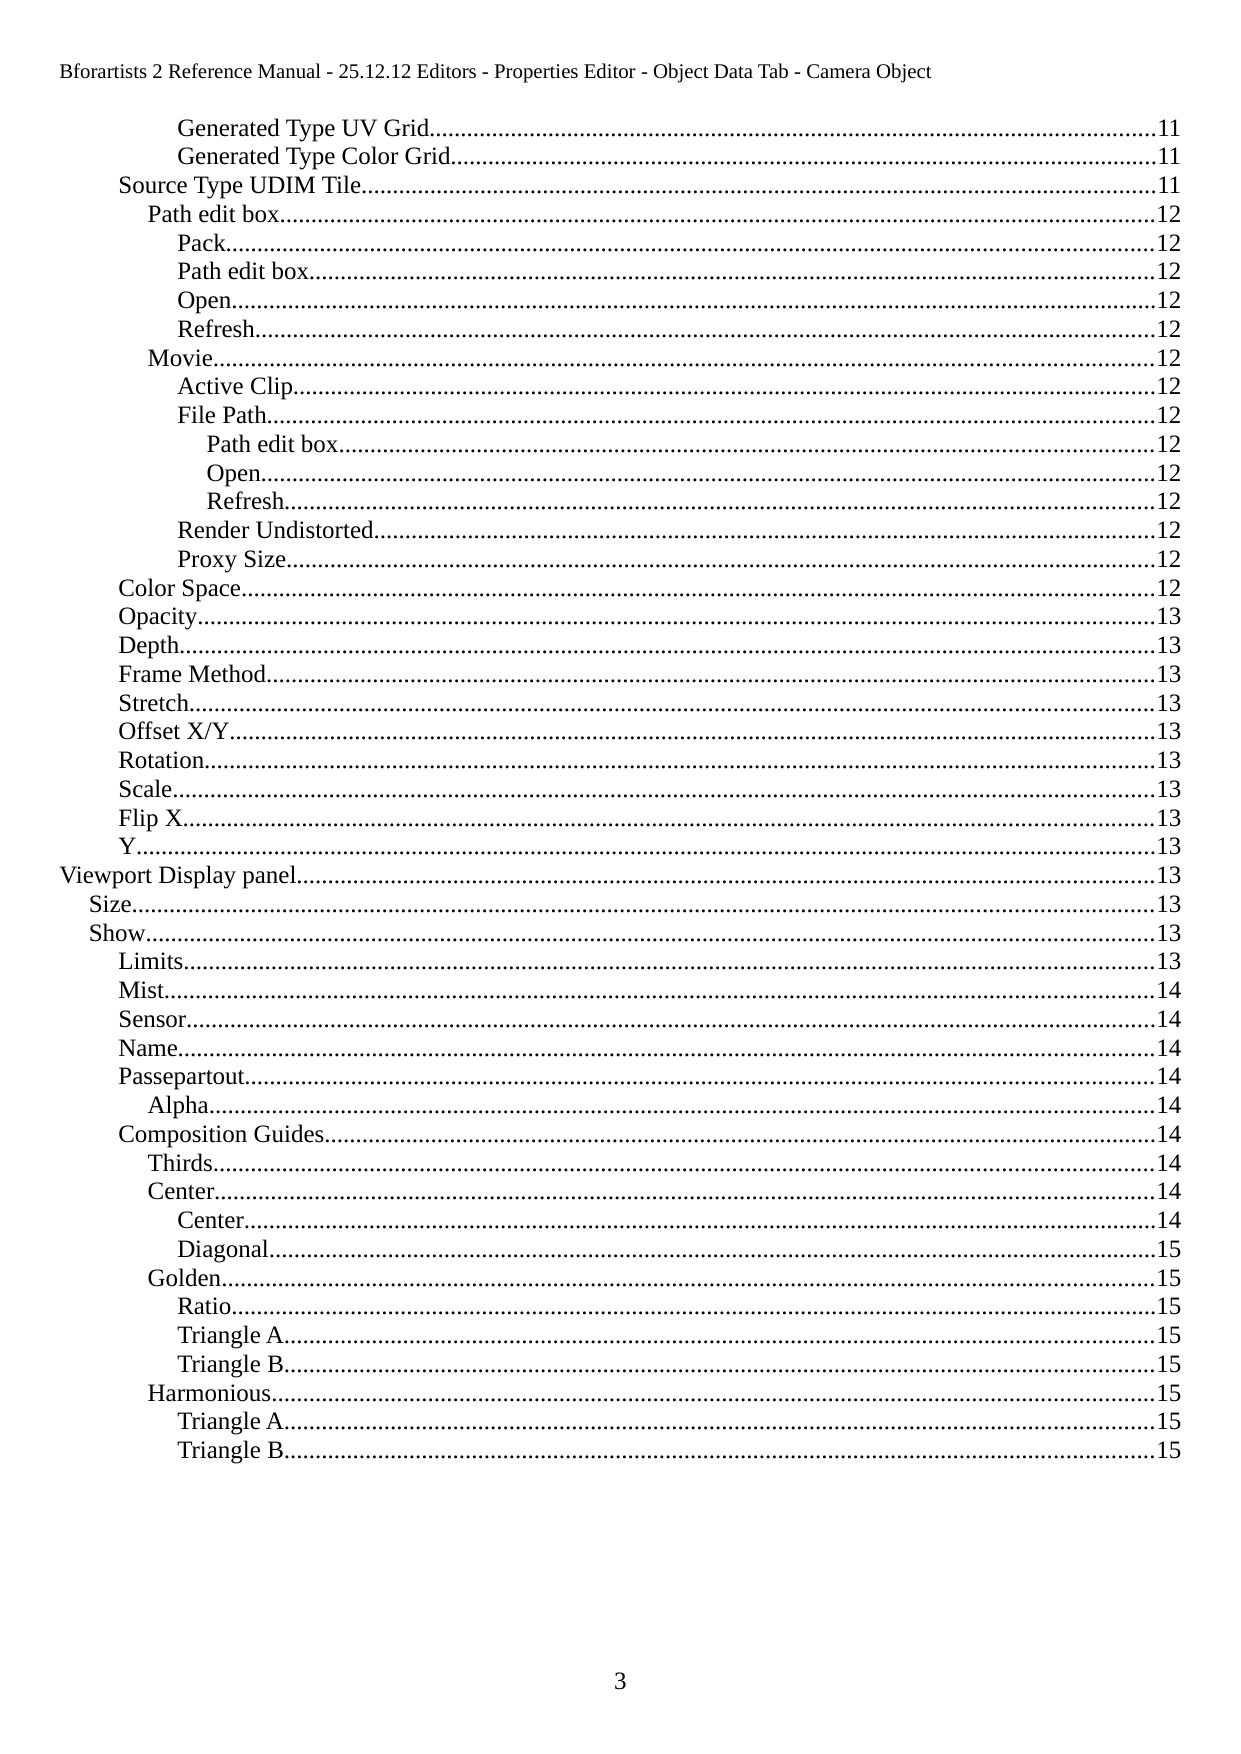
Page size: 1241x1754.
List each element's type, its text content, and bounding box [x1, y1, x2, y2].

text Alpha 14 [147, 1090, 1181, 1119]
text Color Space 12 [118, 573, 1181, 601]
text Golden 15 [147, 1263, 1181, 1291]
text Stretch 13 [118, 688, 1181, 716]
text Generated Type Color Grid 11 [177, 141, 1181, 170]
text Generated Type UV Grid 11 [177, 113, 1181, 141]
text Refresh 12 [206, 486, 1181, 515]
text Pack 12 [177, 228, 1181, 256]
text Path edit box 12 [206, 429, 1181, 458]
text Flip X 13 [118, 803, 1181, 831]
text Size 13 [88, 889, 1181, 918]
text File Path 12 [177, 400, 1181, 429]
text Proxy Size 12 [177, 544, 1181, 573]
text Path edit box 12 [177, 256, 1181, 285]
text Sensor 14 [118, 1004, 1181, 1033]
text Name 14 [118, 1033, 1181, 1061]
text Triangle B 15 [177, 1435, 1181, 1464]
text Y 13 [118, 831, 1181, 860]
text Triangle A 15 [177, 1406, 1181, 1435]
text Composition Guides 14 [118, 1119, 1181, 1148]
text Source Type UDIM Tile 11 [118, 170, 1181, 199]
text Path edit box 12 [147, 199, 1181, 228]
text Mist 14 [118, 975, 1181, 1004]
text Movie 12 [147, 343, 1181, 371]
text Triangle A 15 [177, 1320, 1181, 1349]
text Limits 13 [118, 946, 1181, 975]
text Triangle B 15 [177, 1349, 1181, 1378]
text Center 14 [177, 1205, 1181, 1234]
text Open 12 [206, 458, 1181, 486]
text Offset X/Y 13 [118, 716, 1181, 745]
text Rotation 13 [118, 745, 1181, 774]
text Render Undistorted 12 [177, 515, 1181, 544]
text Opacity 13 [118, 601, 1181, 630]
text Center 14 [147, 1176, 1181, 1205]
text Harmonious 15 [147, 1378, 1181, 1406]
text Passepartout 14 [118, 1061, 1181, 1090]
text Scale 13 [118, 774, 1181, 803]
text Depth 13 [118, 630, 1181, 659]
text Refresh 12 [177, 314, 1181, 343]
text Thirds 14 [147, 1148, 1181, 1176]
text Viewport Display panel 13 [59, 860, 1181, 889]
text Active Clip 12 [177, 371, 1181, 400]
text Open 12 [177, 285, 1181, 314]
text Show 13 [88, 918, 1181, 946]
text Ratio 15 [177, 1291, 1181, 1320]
text Frame Method 13 [118, 659, 1181, 688]
text Diagonal 15 [177, 1234, 1181, 1263]
